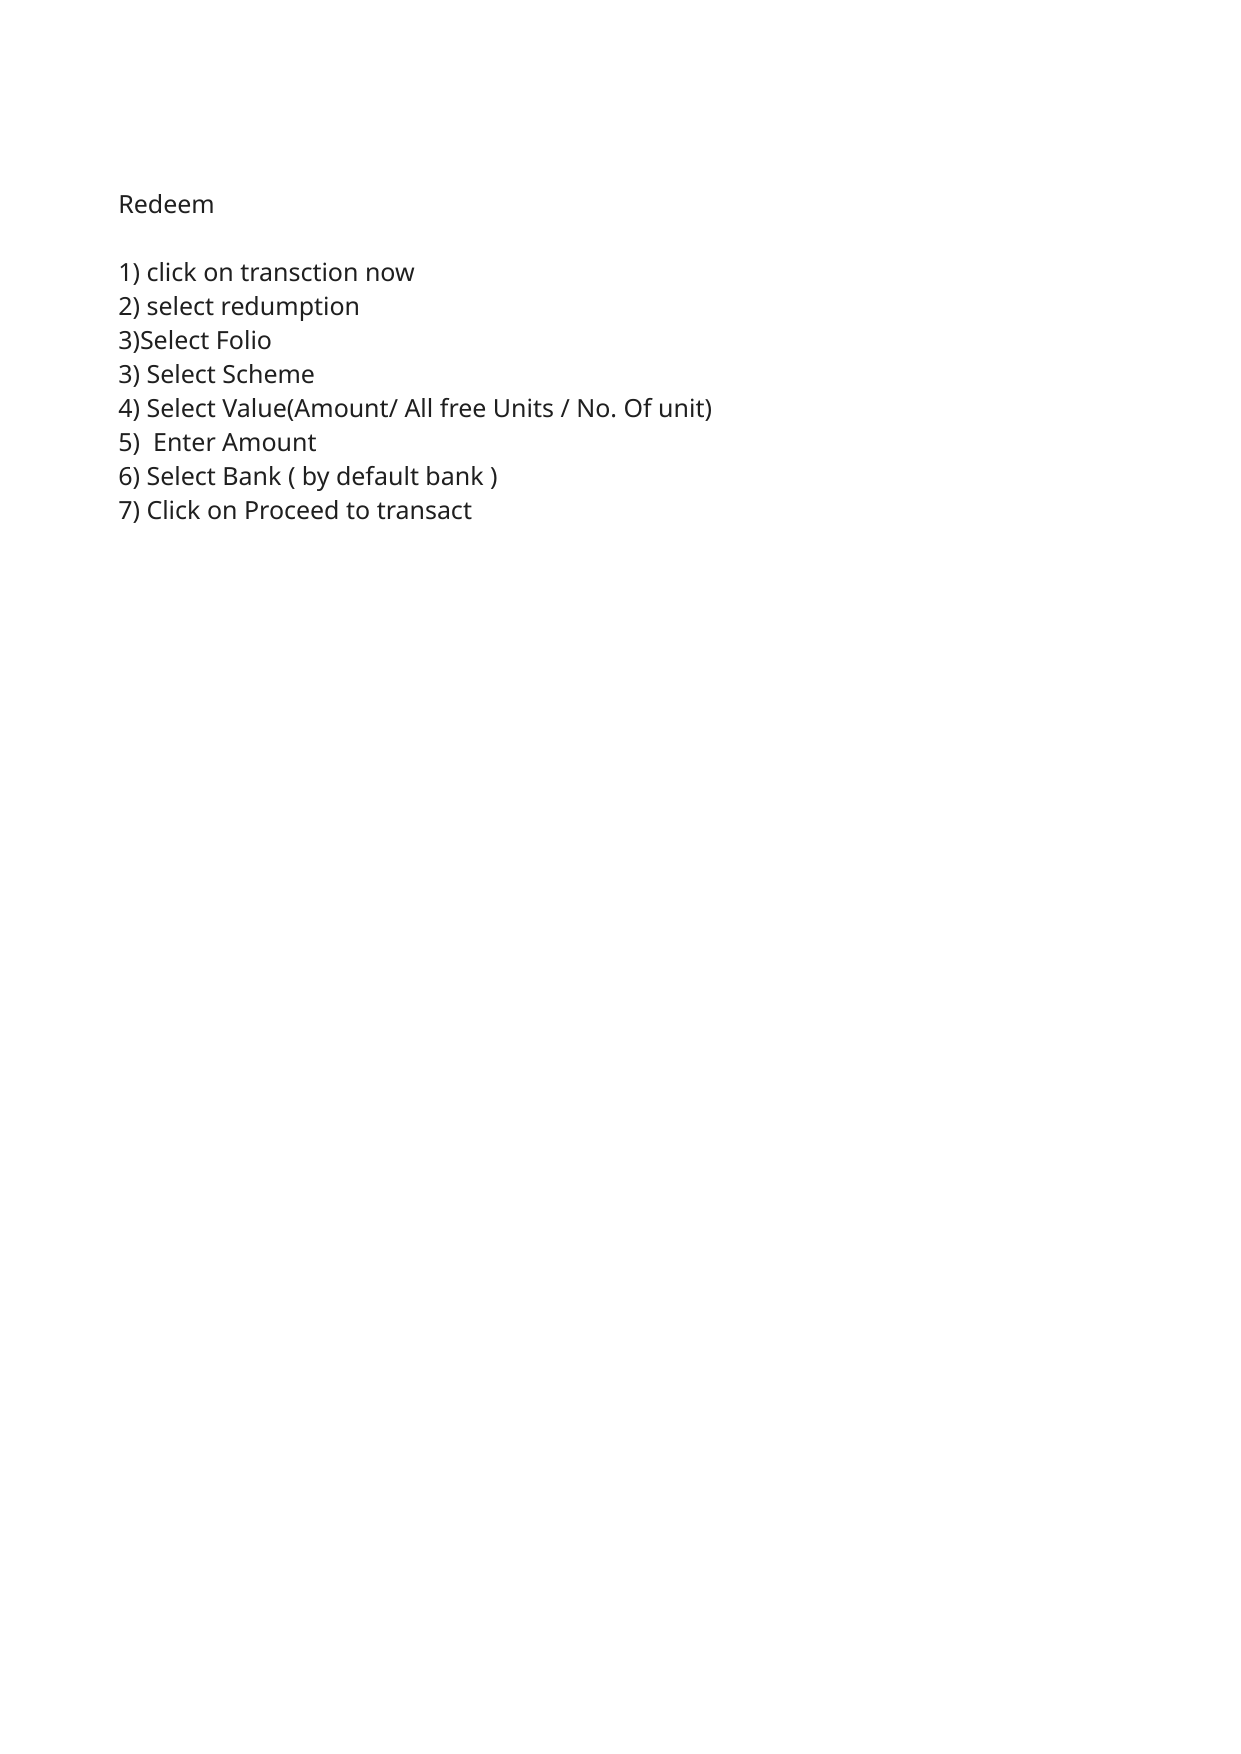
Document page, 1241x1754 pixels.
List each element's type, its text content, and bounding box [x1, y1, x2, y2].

text 4) Select Value(Amount/ All free Units / No. Of unit) [118, 391, 1122, 425]
text 5) Enter Amount [118, 425, 1122, 459]
text Redeem [118, 186, 1122, 220]
text 2) select redumption [118, 288, 1122, 322]
text 6) Select Bank ( by default bank ) [118, 459, 1122, 493]
text 3) Select Scheme [118, 357, 1122, 391]
text 1) click on transction now [118, 254, 1122, 288]
text 3)Select Folio [118, 322, 1122, 357]
text 7) Click on Proceed to transact [118, 493, 1122, 527]
